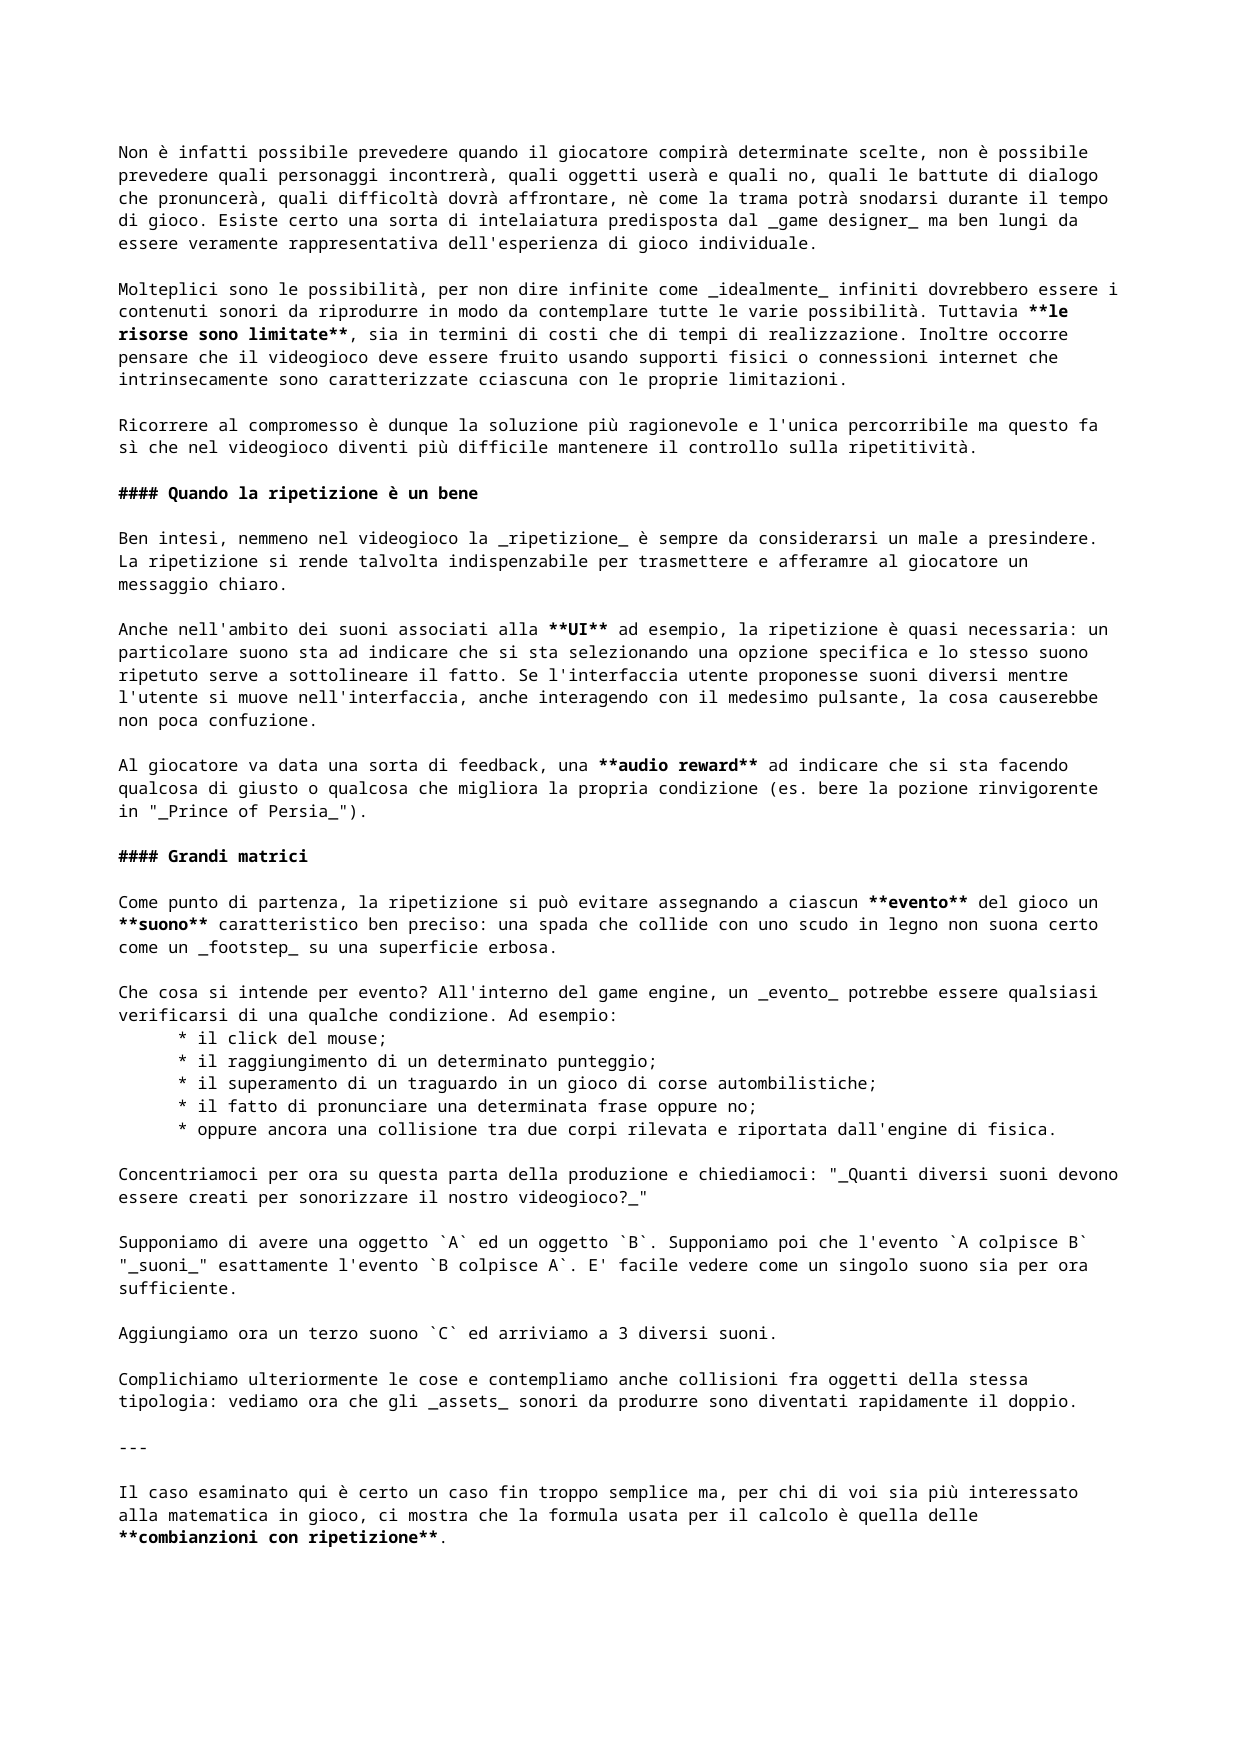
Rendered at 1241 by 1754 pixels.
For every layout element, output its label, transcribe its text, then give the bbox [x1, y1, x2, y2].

text * il superamento di un traguardo in un gioco di corse autombilistiche; [177, 1072, 1122, 1094]
text * oppure ancora una collisione tra due corpi rilevata e riportata dall'engine di fisica. [177, 1117, 1122, 1140]
text Come punto di partenza, la ripetizione si può evitare assegnando a ciascun **evento** del gioco un **suono** caratteristico ben preciso: una spada che collide con uno scudo in legno non suona certo come un _footstep_ su una superficie erbosa. [118, 890, 1122, 958]
text Concentriamoci per ora su questa parta della produzione e chiediamoci: "_Quanti diversi suoni devono essere creati per sonorizzare il nostro videogioco?_" [118, 1163, 1122, 1208]
text #### Grandi matrici [118, 845, 1122, 867]
text Al giocatore va data una sorta di feedback, una **audio reward** ad indicare che si sta facendo qualcosa di giusto o qualcosa che migliora la propria condizione (es. bere la pozione rinvigorente in "_Prince of Persia_"). [118, 754, 1122, 822]
text Ben intesi, nemmeno nel videogioco la _ripetizione_ è sempre da considerarsi un male a presindere. La ripetizione si rende talvolta indispenzabile per trasmettere e afferamre al giocatore un messaggio chiaro. [118, 527, 1122, 595]
text * il click del mouse; [177, 1026, 1122, 1049]
text Supponiamo di avere una oggetto `A` ed un oggetto `B`. Supponiamo poi che l'evento `A colpisce B` "_suoni_" esattamente l'evento `B colpisce A`. E' facile vedere come un singolo suono sia per ora sufficiente. [118, 1231, 1122, 1299]
text Che cosa si intende per evento? All'interno del game engine, un _evento_ potrebbe essere qualsiasi verificarsi di una qualche condizione. Ad esempio: [118, 981, 1122, 1026]
text Aggiungiamo ora un terzo suono `C` ed arriviamo a 3 diversi suoni. [118, 1322, 1122, 1344]
text Il caso esaminato qui è certo un caso fin troppo semplice ma, per chi di voi sia più interessato alla matematica in gioco, ci mostra che la formula usata per il calcolo è quella delle **combianzioni con ripetizione**. [118, 1481, 1122, 1549]
text --- [118, 1435, 1122, 1458]
text Ricorrere al compromesso è dunque la soluzione più ragionevole e l'unica percorribile ma questo fa sì che nel videogioco diventi più difficile mantenere il controllo sulla ripetitività. [118, 413, 1122, 459]
text * il raggiungimento di un determinato punteggio; [177, 1049, 1122, 1072]
text Anche nell'ambito dei suoni associati alla **UI** ad esempio, la ripetizione è quasi necessaria: un particolare suono sta ad indicare che si sta selezionando una opzione specifica e lo stesso suono ripetuto serve a sottolineare il fatto. Se l'interfaccia utente proponesse suoni diversi mentre l'utente si muove nell'interfaccia, anche interagendo con il medesimo pulsante, la cosa causerebbe non poca confuzione. [118, 618, 1122, 731]
text Molteplici sono le possibilità, per non dire infinite come _idealmente_ infiniti dovrebbero essere i contenuti sonori da riprodurre in modo da contemplare tutte le varie possibilità. Tuttavia **le risorse sono limitate**, sia in termini di costi che di tempi di realizzazione. Inoltre occorre pensare che il videogioco deve essere fruito usando supporti fisici o connessioni internet che intrinsecamente sono caratterizzate cciascuna con le proprie limitazioni. [118, 277, 1122, 391]
text * il fatto di pronunciare una determinata frase oppure no; [177, 1094, 1122, 1117]
text #### Quando la ripetizione è un bene [118, 481, 1122, 504]
text Non è infatti possibile prevedere quando il giocatore compirà determinate scelte, non è possibile prevedere quali personaggi incontrerà, quali oggetti userà e quali no, quali le battute di dialogo che pronuncerà, quali difficoltà dovrà affrontare, nè come la trama potrà snodarsi durante il tempo di gioco. Esiste certo una sorta di intelaiatura predisposta dal _game designer_ ma ben lungi da essere veramente rappresentativa dell'esperienza di gioco individuale. [118, 141, 1122, 254]
text Complichiamo ulteriormente le cose e contempliamo anche collisioni fra oggetti della stessa tipologia: vediamo ora che gli _assets_ sonori da produrre sono diventati rapidamente il doppio. [118, 1367, 1122, 1412]
